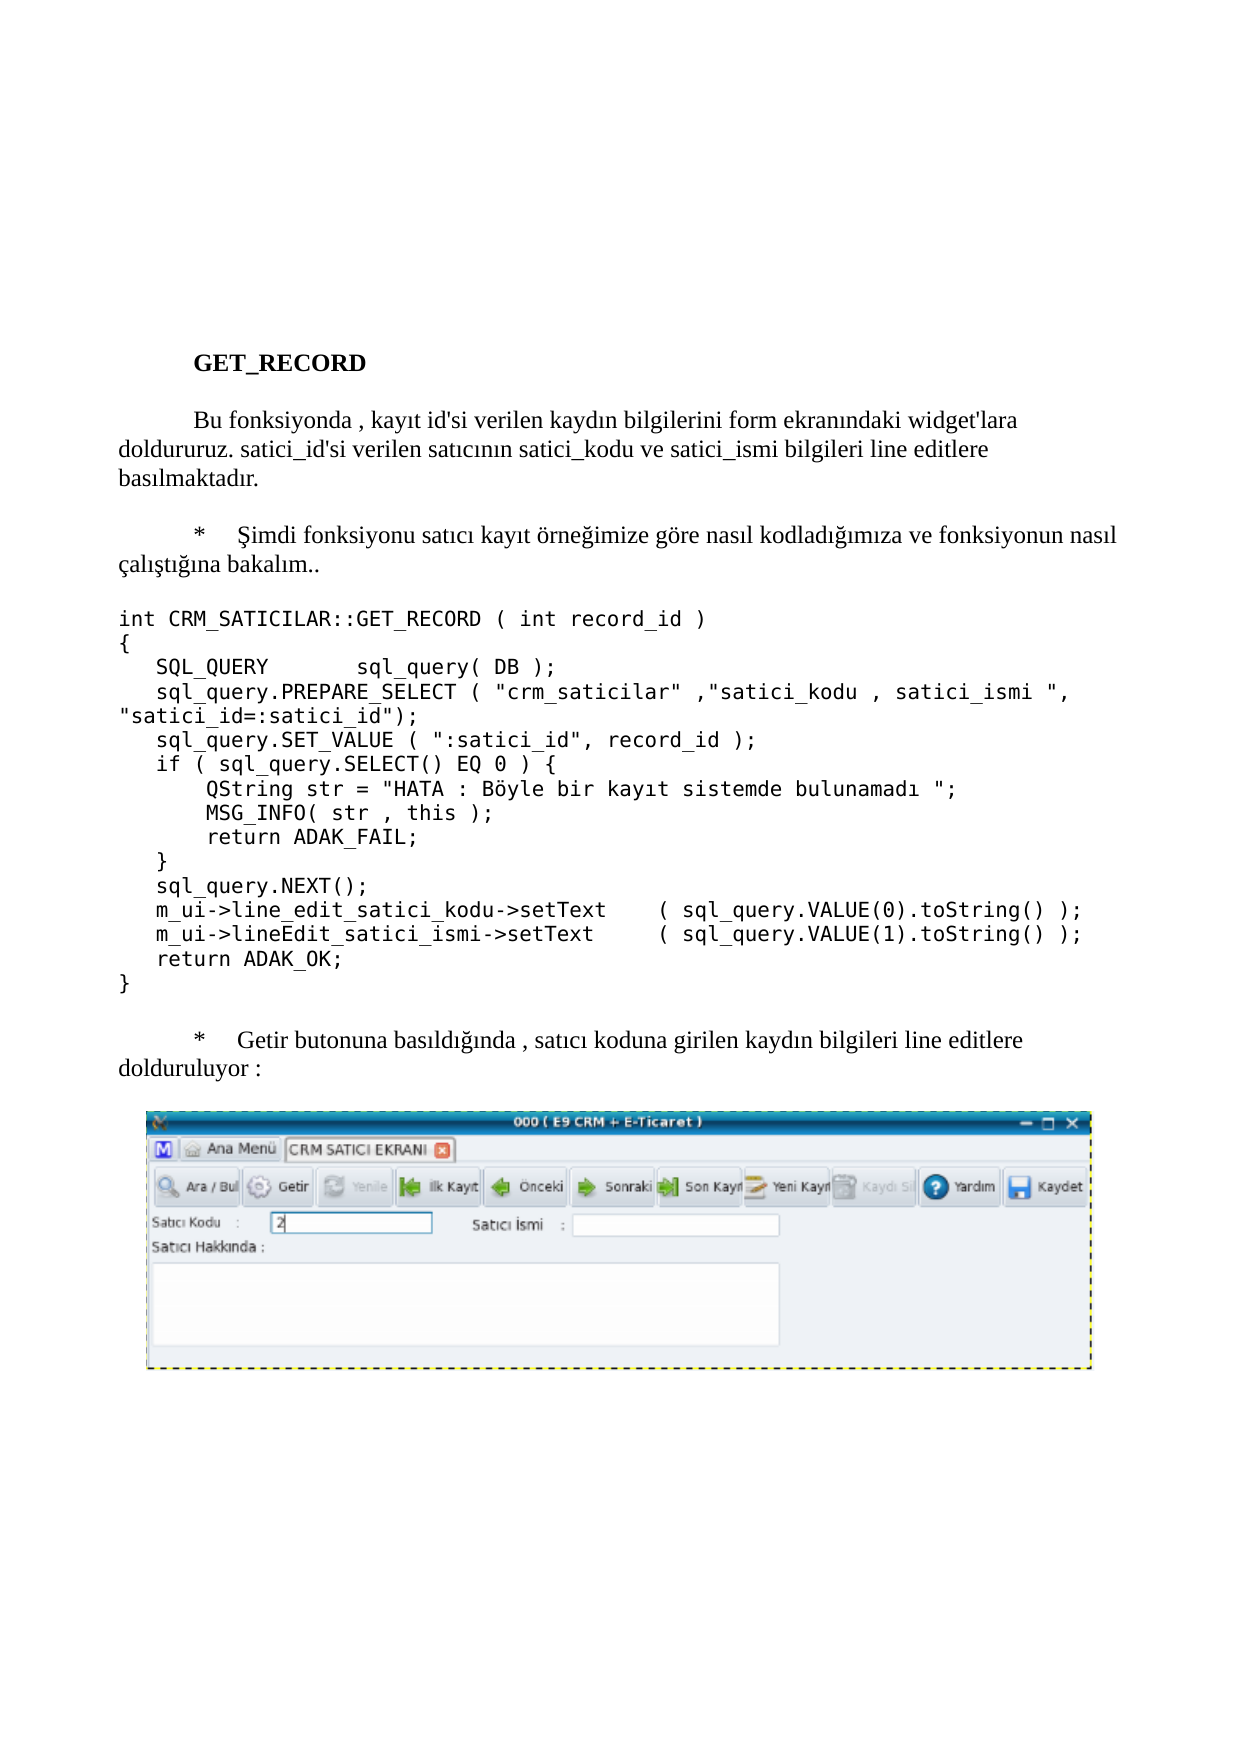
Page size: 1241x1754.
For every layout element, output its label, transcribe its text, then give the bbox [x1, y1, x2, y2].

text { [118, 631, 1122, 655]
text sql_query.PREPARE_SELECT ( "crm_saticilar" ,"satici_kodu , satici_ismi ", "satici_id=:satici_id"); [118, 680, 1122, 728]
text * Getir butonuna basıldığında , satıcı koduna girilen kaydın bilgileri line editlere dolduruluyor : [118, 1025, 1122, 1082]
text * Şimdi fonksiyonu satıcı kayıt örneğimize göre nasıl kodladığımıza ve fonksiyonun nasıl çalıştığına bakalım.. [118, 521, 1122, 578]
text m_ui->lineEdit_satici_ismi->setText ( sql_query.VALUE(1).toString() ); [118, 922, 1122, 947]
text SQL_QUERY sql_query( DB ); [118, 655, 1122, 680]
text if ( sql_query.SELECT() EQ 0 ) { [118, 752, 1122, 777]
text m_ui->line_edit_satici_kodu->setText ( sql_query.VALUE(0).toString() ); [118, 898, 1122, 922]
text Bu fonksiyonda , kayıt id'si verilen kaydın bilgilerini form ekranındaki widget'lara doldururuz. satici_id'si verilen satıcının satici_kodu ve satici_ismi bilgileri line editlere basılmaktadır. [118, 406, 1122, 492]
picture [146, 1111, 1095, 1371]
text GET_RECORD [118, 348, 1122, 377]
text sql_query.NEXT(); [118, 874, 1122, 898]
text return ADAK_OK; [118, 947, 1122, 971]
text } [118, 849, 1122, 874]
text QString str = "HATA : Böyle bir kayıt sistemde bulunamadı "; [118, 777, 1122, 801]
text int CRM_SATICILAR::GET_RECORD ( int record_id ) [118, 607, 1122, 631]
text sql_query.SET_VALUE ( ":satici_id", record_id ); [118, 728, 1122, 752]
text return ADAK_FAIL; [118, 825, 1122, 849]
text MSG_INFO( str , this ); [118, 801, 1122, 825]
text } [118, 971, 1122, 995]
